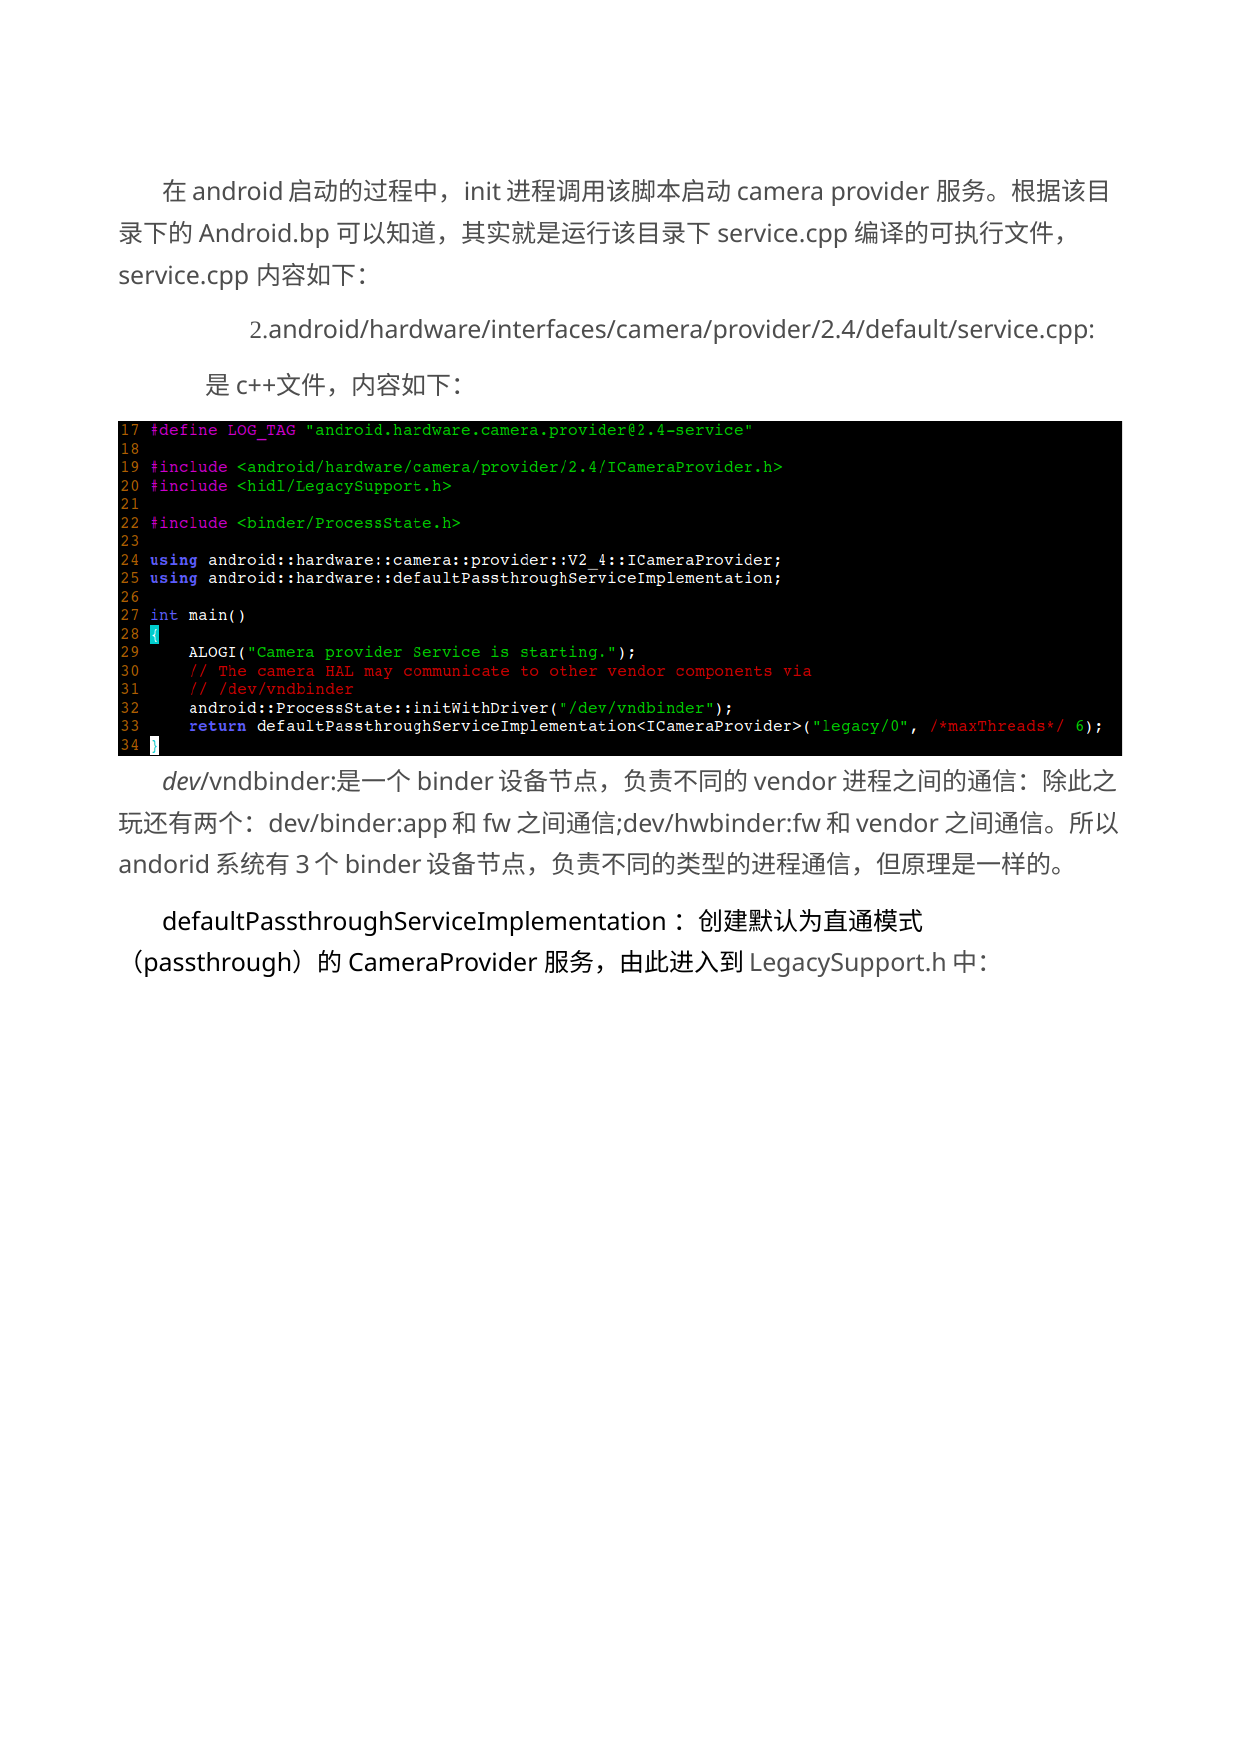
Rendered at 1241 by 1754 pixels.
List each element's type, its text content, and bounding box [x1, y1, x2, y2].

text dev/vndbinder:是一个binder设备节点，负责不同的vendor进程之间的通信：除此之玩还有两个：dev/binder:app和fw之间通信;dev/hwbinder:fw和vendor之间通信。所以andorid系统有3个binder设备节点，负责不同的类型的进程通信，但原理是一样的。 [118, 756, 1122, 881]
text 2.android/hardware/interfaces/camera/provider/2.4/default/service.cpp: [118, 311, 1122, 346]
text defaultPassthroughServiceImplementation ：创建默认为直通模式（passthrough）的 CameraProvider 服务，由此进入到LegacySupport.h中： [118, 901, 1122, 979]
text 在android启动的过程中，init进程调用该脚本启动 camera provider 服务。根据该目录下的 Android.bp 可以知道，其实就是运行该目录下 service.cpp 编译的可执行文件，service.cpp 内容如下： [118, 172, 1122, 291]
text 是c++文件，内容如下： [118, 365, 1122, 401]
picture [118, 421, 1123, 756]
